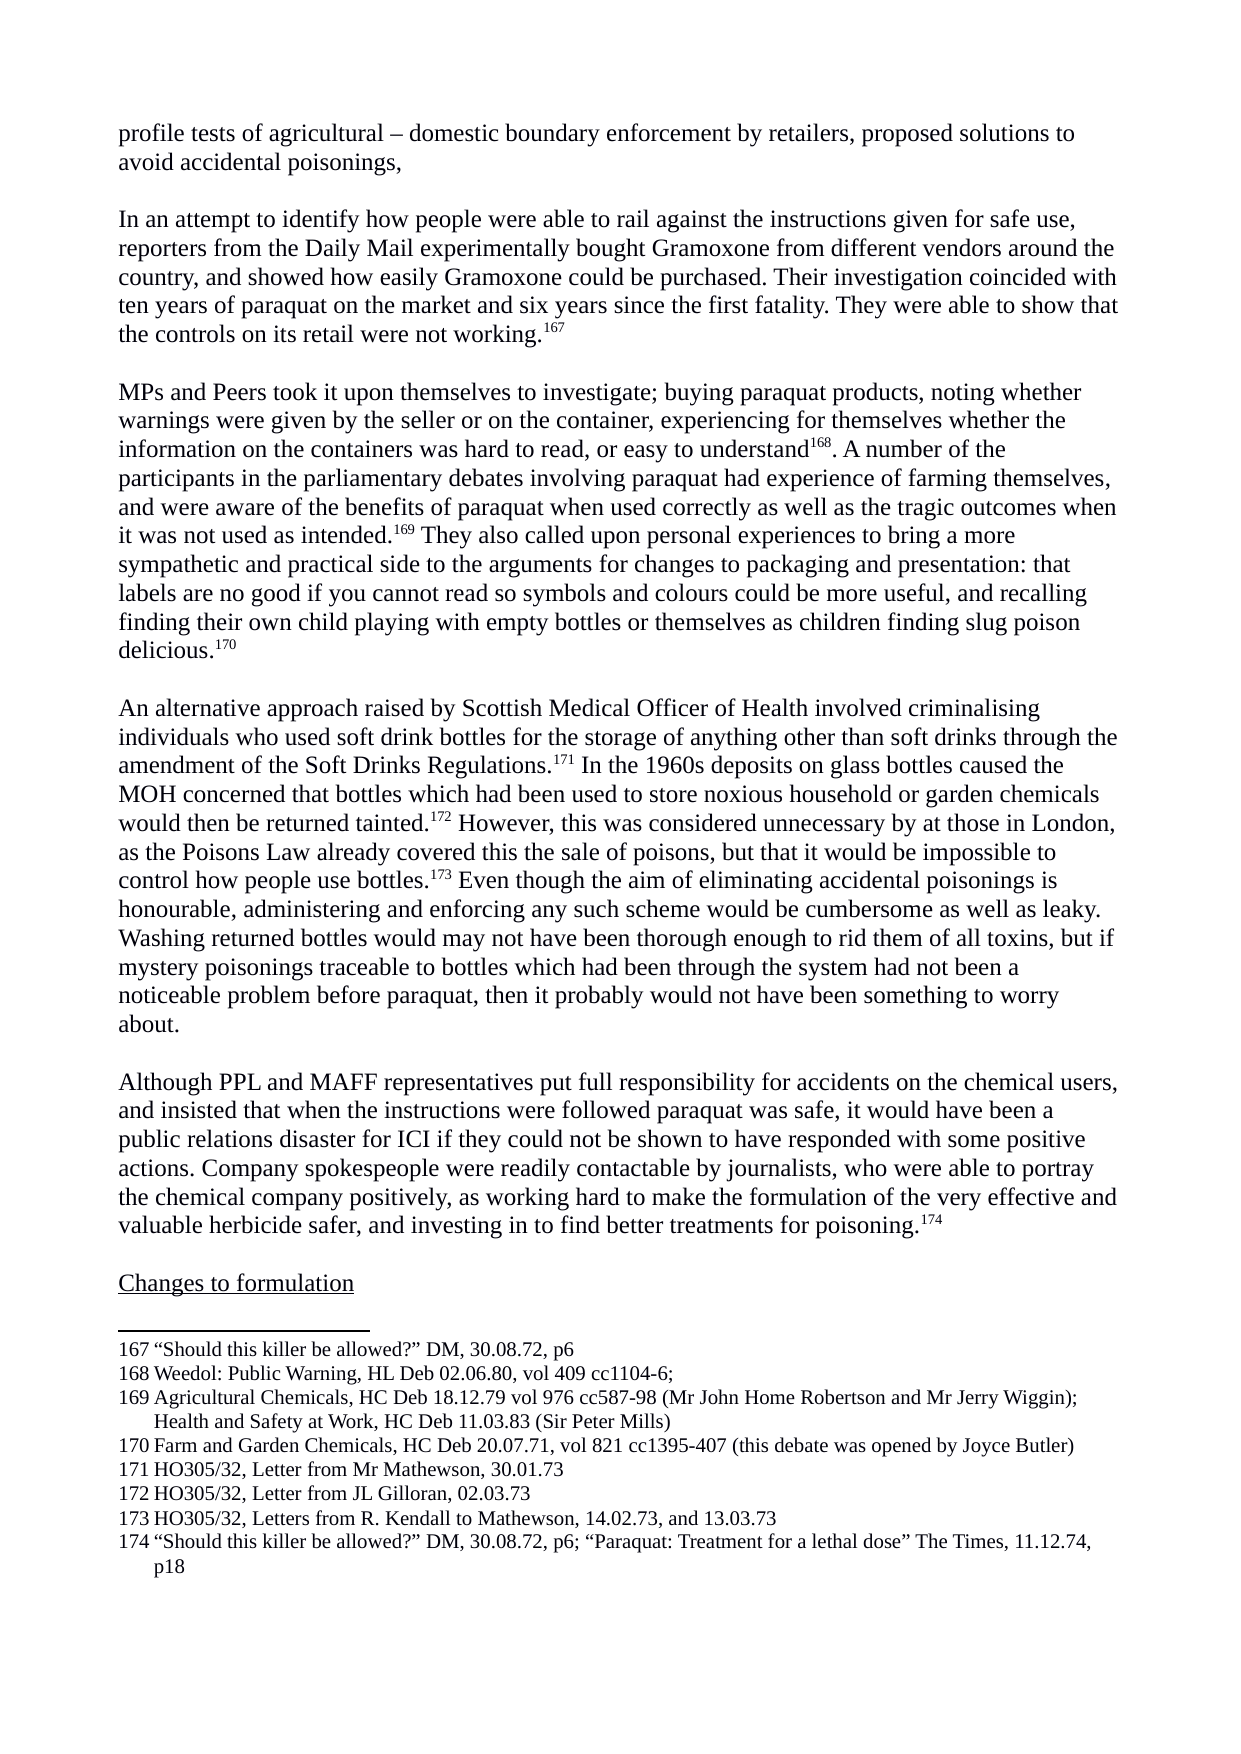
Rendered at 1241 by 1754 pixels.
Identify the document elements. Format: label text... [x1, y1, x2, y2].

text Changes to formulation [118, 1268, 1122, 1297]
text MPs and Peers took it upon themselves to investigate; buying paraquat products, noting whether warnings were given by the seller or on the container, experiencing for themselves whether the information on the containers was hard to read, or easy to understand. A number of the participants in the parliamentary debates involving paraquat had experience of farming themselves, and were aware of the benefits of paraquat when used correctly as well as the tragic outcomes when it was not used as intended. They also called upon personal experiences to bring a more sympathetic and practical side to the arguments for changes to packaging and presentation: that labels are no good if you cannot read so symbols and colours could be more useful, and recalling finding their own child playing with empty bottles or themselves as children finding slug poison delicious. [118, 377, 1122, 664]
text HO305/32, Letters from R. Kendall to Mathewson, 14.02.73, and 13.03.73 [118, 1505, 1122, 1529]
text Farm and Garden Chemicals, HC Deb 20.07.71, vol 821 cc1395-407 (this debate was opened by Joyce Butler) [118, 1433, 1122, 1457]
text Although PPL and MAFF representatives put full responsibility for accidents on the chemical users, and insisted that when the instructions were followed paraquat was safe, it would have been a public relations disaster for ICI if they could not be shown to have responded with some positive actions. Company spokespeople were readily contactable by journalists, who were able to portray the chemical company positively, as working hard to make the formulation of the very effective and valuable herbicide safer, and investing in to find better treatments for poisoning. [118, 1067, 1122, 1239]
text Agricultural Chemicals, HC Deb 18.12.79 vol 976 cc587-98 (Mr John Home Robertson and Mr Jerry Wiggin); Health and Safety at Work, HC Deb 11.03.83 (Sir Peter Mills) [118, 1385, 1122, 1433]
text HO305/32, Letter from Mr Mathewson, 30.01.73 [118, 1457, 1122, 1481]
text profile tests of agricultural – domestic boundary enforcement by retailers, proposed solutions to avoid accidental poisonings, [118, 118, 1122, 176]
text An alternative approach raised by Scottish Medical Officer of Health involved criminalising individuals who used soft drink bottles for the storage of anything other than soft drinks through the amendment of the Soft Drinks Regulations. In the 1960s deposits on glass bottles caused the MOH concerned that bottles which had been used to store noxious household or garden chemicals would then be returned tainted. However, this was considered unnecessary by at those in London, as the Poisons Law already covered this the sale of poisons, but that it would be impossible to control how people use bottles. Even though the aim of eliminating accidental poisonings is honourable, administering and enforcing any such scheme would be cumbersome as well as leaky. Washing returned bottles would may not have been thorough enough to rid them of all toxins, but if mystery poisonings traceable to bottles which had been through the system had not been a noticeable problem before paraquat, then it probably would not have been something to worry about. [118, 693, 1122, 1038]
text Weedol: Public Warning, HL Deb 02.06.80, vol 409 cc1104-6; [118, 1361, 1122, 1385]
text “Should this killer be allowed?” DM, 30.08.72, p6 [118, 1337, 1122, 1361]
text HO305/32, Letter from JL Gilloran, 02.03.73 [118, 1481, 1122, 1505]
text In an attempt to identify how people were able to rail against the instructions given for safe use, reporters from the Daily Mail experimentally bought Gramoxone from different vendors around the country, and showed how easily Gramoxone could be purchased. Their investigation coincided with ten years of paraquat on the market and six years since the first fatality. They were able to show that the controls on its retail were not working. [118, 204, 1122, 348]
text “Should this killer be allowed?” DM, 30.08.72, p6; “Paraquat: Treatment for a lethal dose” The Times, 11.12.74, p18 [118, 1529, 1122, 1578]
